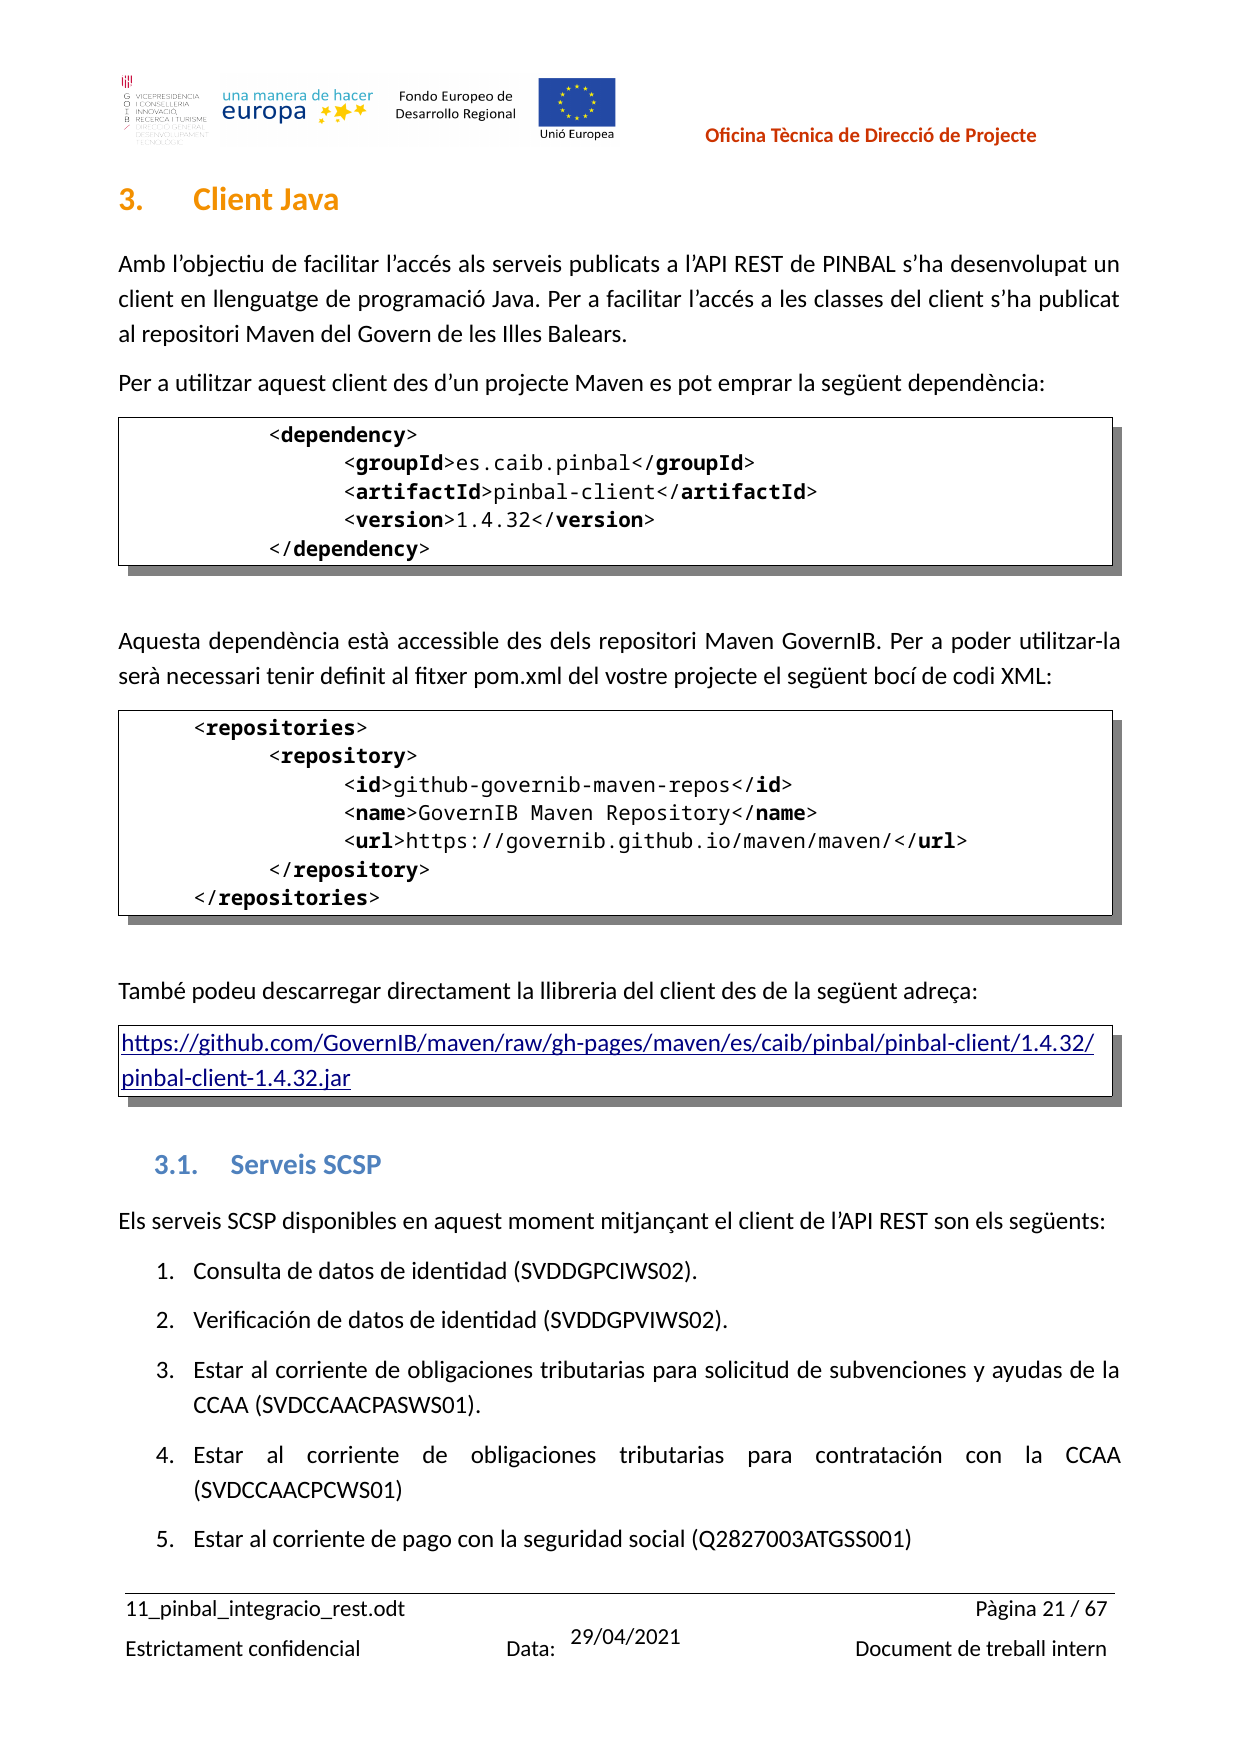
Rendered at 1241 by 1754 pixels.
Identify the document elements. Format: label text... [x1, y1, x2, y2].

text Els serveis SCSP disponibles en aquest moment mitjançant el client de l’API REST son els següents: [118, 1206, 1122, 1236]
subtitle Serveis SCSP [153, 1146, 1122, 1182]
list Estar al corriente de pago con la seguridad social (Q2827003ATGSS001) [156, 1523, 1122, 1554]
text <repositories> [119, 711, 1112, 738]
text <version>1.4.32</version> [119, 502, 1112, 531]
text Amb l’objectiu de facilitar l’accés als serveis publicats a l’API REST de PINBAL s’ha desenvolupat un client en llenguatge de programació Java. Per a facilitar l’accés a les classes del client s’ha publicat al repositori Maven del Govern de les Illes Balears. [118, 248, 1122, 348]
text <groupId>es.caib.pinbal</groupId> [119, 446, 1112, 474]
text <artifactId>pinbal-client</artifactId> [119, 474, 1112, 502]
text <dependency> [119, 418, 1112, 446]
text També podeu descarregar directament la llibreria del client des de la següent adreça: [118, 975, 1122, 1006]
list Consulta de datos de identidad (SVDDGPCIWS02). [156, 1255, 1122, 1286]
text </dependency> [119, 531, 1112, 565]
text </repository> [119, 852, 1112, 881]
text <id>github-governib-maven-repos</id> [119, 767, 1112, 795]
text <name>GovernIB Maven Repository</name> [119, 795, 1112, 824]
text Aquesta dependència està accessible des dels repositori Maven GovernIB. Per a poder utilitzar-la serà necessari tenir definit al fitxer pom.xml del vostre projecte el següent bocí de codi XML: [118, 625, 1122, 691]
text <repository> [119, 738, 1112, 767]
list Estar al corriente de obligaciones tributarias para contratación con la CCAA (SVDCCAACPCWS01) [156, 1439, 1122, 1504]
picture [219, 73, 621, 147]
text Per a utilitzar aquest client des d’un projecte Maven es pot emprar la següent dependència: [118, 367, 1122, 398]
text <url>https://governib.github.io/maven/maven/</url> [119, 824, 1112, 852]
list Estar al corriente de obligaciones tributarias para solicitud de subvenciones y ayudas de la CCAA (SVDCCAACPASWS01). [156, 1354, 1122, 1420]
text https://github.com/GovernIB/maven/raw/gh-pages/maven/es/caib/pinbal/pinbal-client/1.4.32/pinbal-client-1.4.32.jar [119, 1026, 1112, 1096]
list Verificación de datos de identidad (SVDDGPVIWS02). [156, 1305, 1122, 1335]
picture [118, 73, 213, 147]
text </repositories> [119, 881, 1112, 915]
subtitle Client Java [118, 178, 1122, 218]
